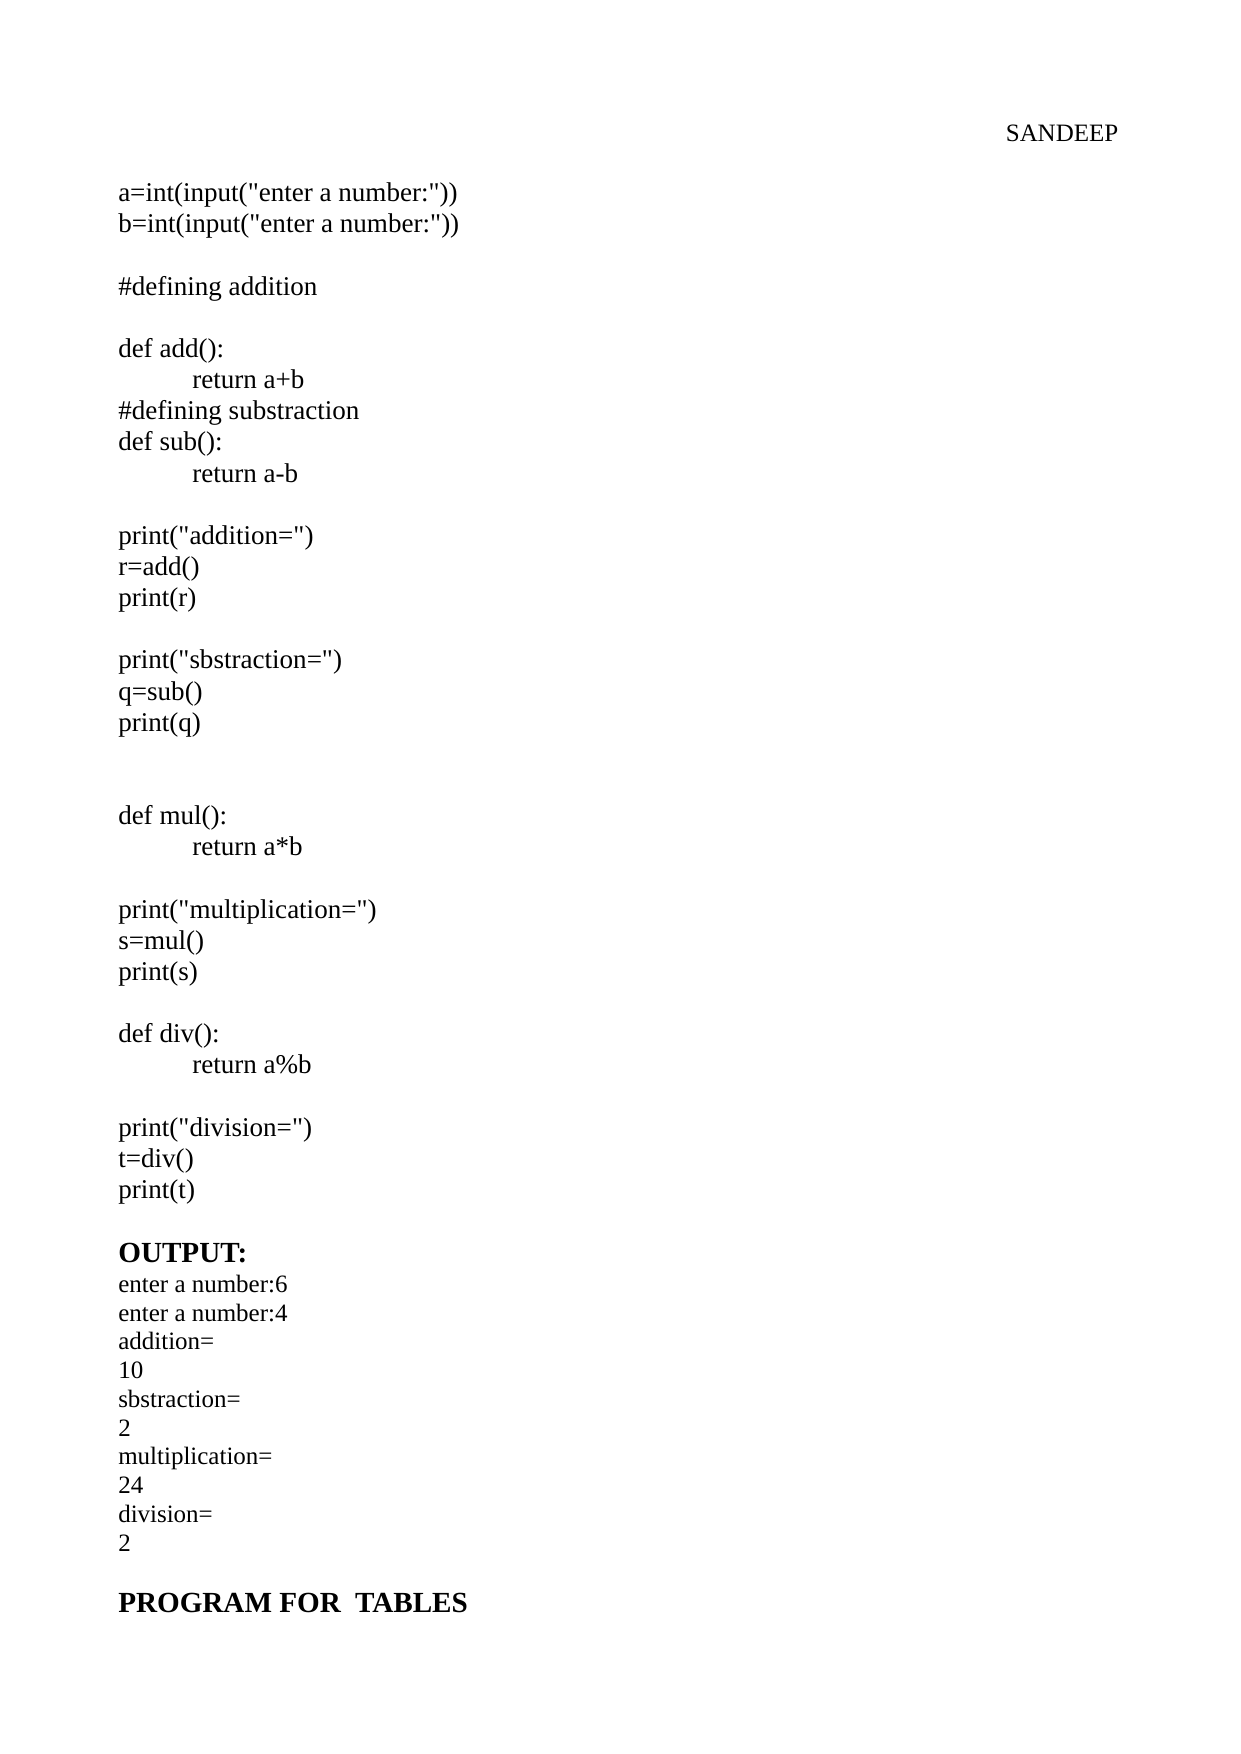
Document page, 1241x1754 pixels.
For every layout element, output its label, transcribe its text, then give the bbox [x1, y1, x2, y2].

text 10 [118, 1355, 1122, 1384]
text return a*b [118, 830, 1122, 862]
text 24 [118, 1470, 1122, 1499]
text def add(): [118, 332, 1122, 363]
text enter a number:6 [118, 1269, 1122, 1298]
text print("division=") [118, 1111, 1122, 1142]
text def mul(): [118, 799, 1122, 830]
text print(t) [118, 1173, 1122, 1204]
text s=mul() [118, 924, 1122, 955]
text multiplication= [118, 1441, 1122, 1470]
text r=add() [118, 550, 1122, 581]
text sbstraction= [118, 1384, 1122, 1413]
text addition= [118, 1326, 1122, 1355]
text #defining substraction [118, 394, 1122, 426]
text 2 [118, 1413, 1122, 1441]
text print("multiplication=") [118, 893, 1122, 924]
text #defining addition [118, 270, 1122, 301]
text b=int(input("enter a number:")) [118, 207, 1122, 239]
text print("addition=") [118, 519, 1122, 550]
text PROGRAM FOR TABLES [118, 1585, 1122, 1619]
text 2 [118, 1528, 1122, 1556]
text return a%b [118, 1048, 1122, 1079]
text print(q) [118, 706, 1122, 737]
text OUTPUT: [118, 1235, 1122, 1269]
text t=div() [118, 1142, 1122, 1173]
text return a-b [118, 457, 1122, 488]
text def sub(): [118, 426, 1122, 457]
text q=sub() [118, 675, 1122, 706]
text division= [118, 1499, 1122, 1528]
text print(r) [118, 581, 1122, 612]
text enter a number:4 [118, 1298, 1122, 1326]
text a=int(input("enter a number:")) [118, 176, 1122, 207]
text print(s) [118, 955, 1122, 986]
text def div(): [118, 1017, 1122, 1048]
text print("sbstraction=") [118, 643, 1122, 675]
text return a+b [118, 363, 1122, 394]
